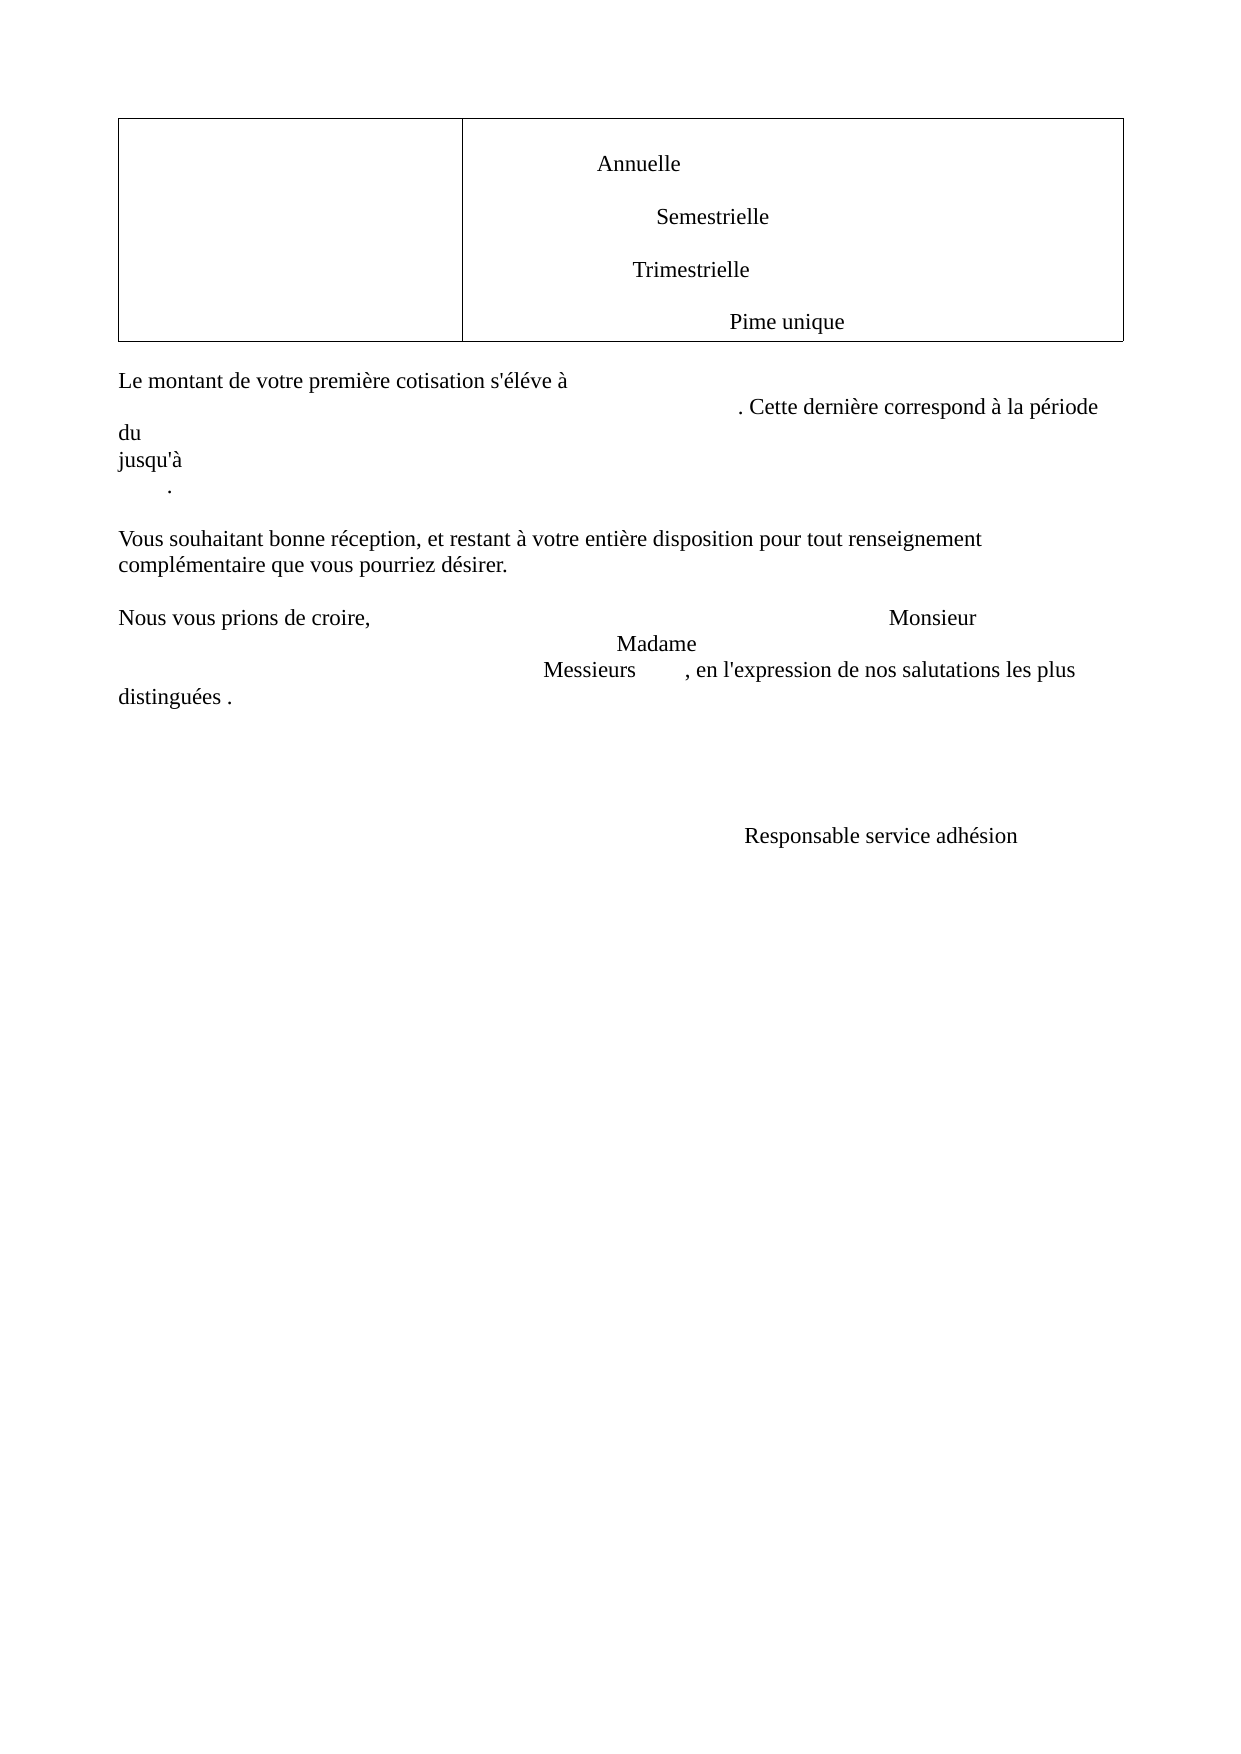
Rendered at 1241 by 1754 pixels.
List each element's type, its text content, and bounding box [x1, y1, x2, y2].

text Nous vous prions de croire, <if test="contract.subscriber.gender =='male'">Monsieur</if><if test="contract.subscriber.gender =='female'">Madame</if><if test="contract.subscriber.gender ==''">Messieurs</if>, en l'expression de nos salutations les plus distinguées . [118, 604, 1122, 709]
table_cell [119, 119, 462, 341]
table_cell <if test="contract.billing_information.billing_mode.frequency=='monthly'">Mensuelle</if><if test="contract.billing_information.billing_mode.frequency=='yearly'">Annuelle</if><if test="contract.billing_information.billing_mode.frequency=='half_yearly'">Semestrielle</if><if test="contract.billing_information.billing_mode.frequency=='quarterly'">Trimestrielle</if><if test="contract.billing_information.billing_mode.frequency=='once_per_contract'">Pime unique</if> [463, 119, 1123, 341]
text </if>. [118, 472, 1122, 498]
text Vous souhaitant bonne réception, et restant à votre entière disposition pour tout renseignement complémentaire que vous pourriez désirer. [118, 525, 1122, 577]
text </for> [118, 849, 1122, 875]
text Responsable service adhésion [744, 770, 1122, 849]
text Le montant de votre première cotisation s'éléve à <contract.first_not_null_invoice.invoice.total_amount> . Cette dernière correspond à la période du <format_date(contract.first_not_null_invoice.invoice.start,contract.subscriber.lang)> jusqu'à <format_date (contract.first_not_null_invoice.invoice.end,contract.subscriber.lang)> [118, 367, 1122, 472]
